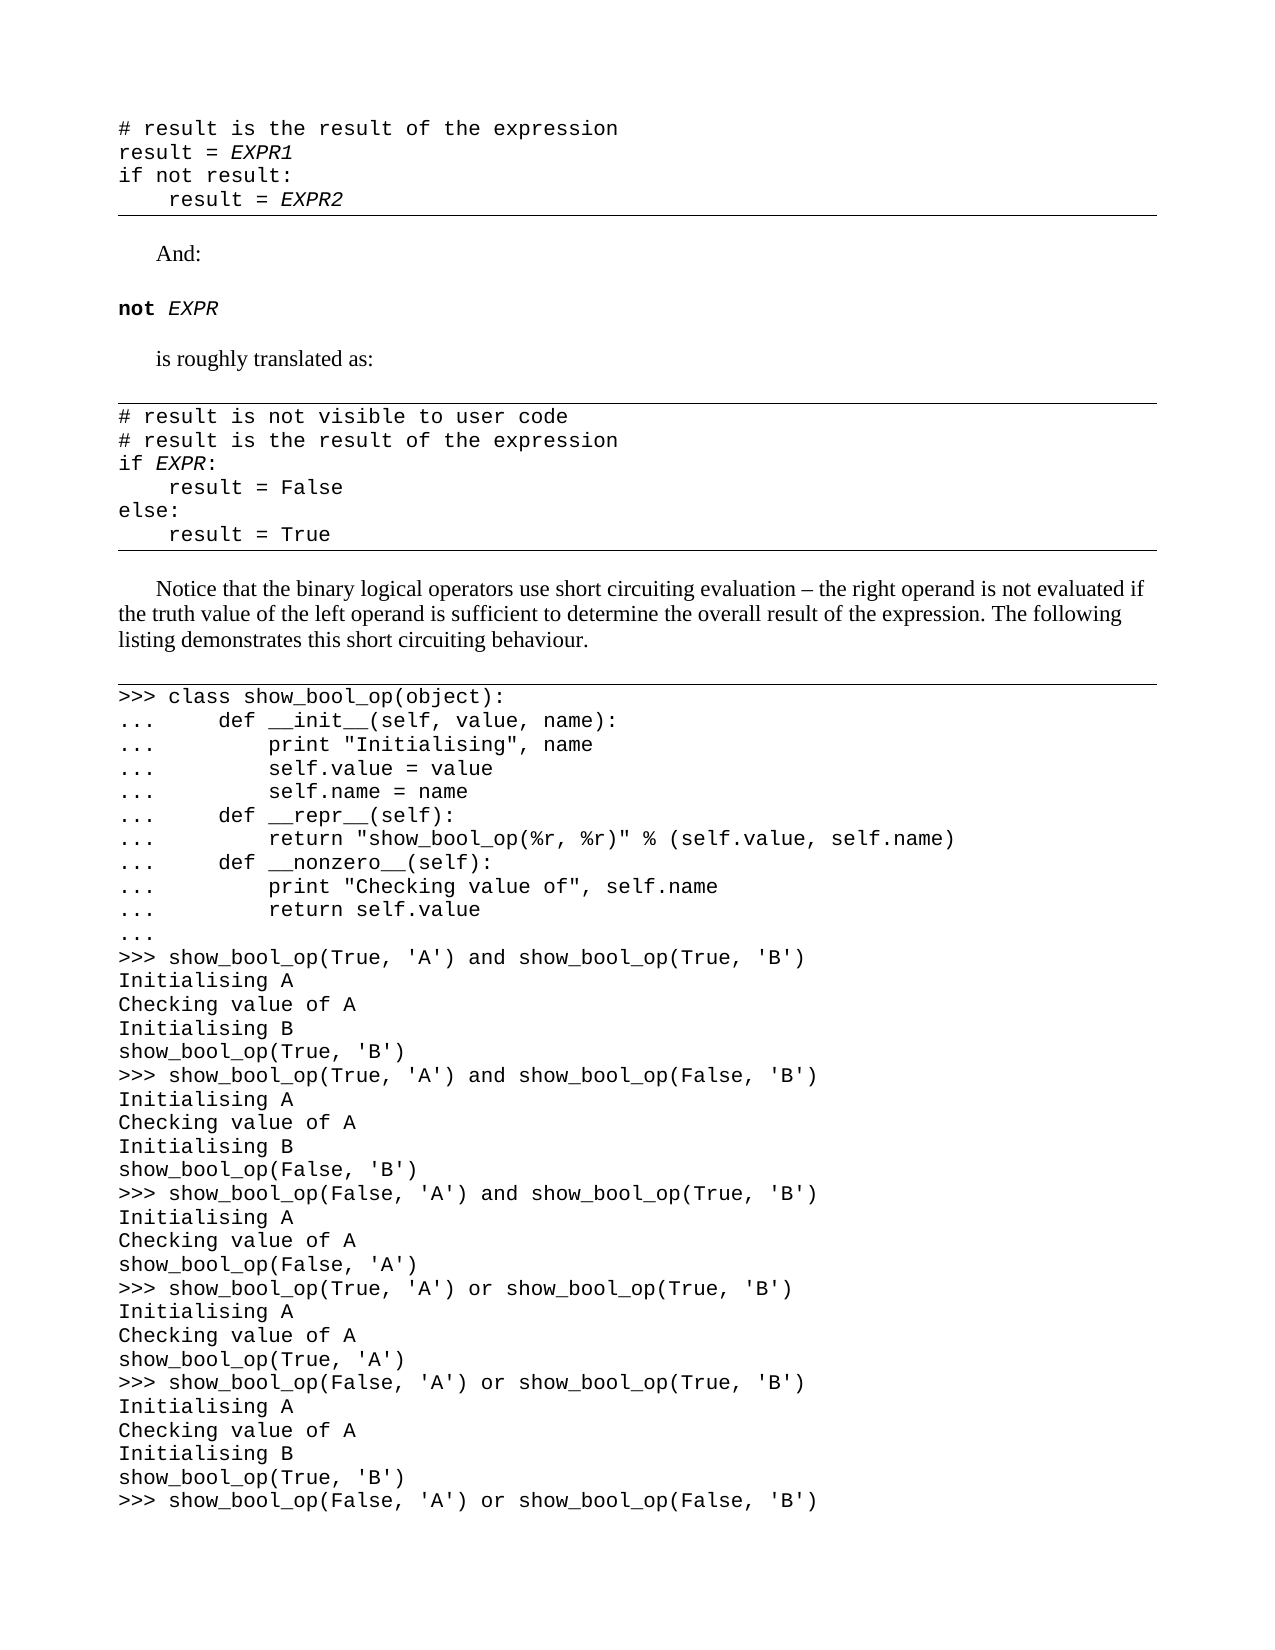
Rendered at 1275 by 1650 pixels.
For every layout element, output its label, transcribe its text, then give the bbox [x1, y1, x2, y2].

text # result is not visible to user code [118, 404, 1157, 429]
text show_bool_op(False, 'A') [118, 1254, 1157, 1278]
text Checking value of A [118, 1419, 1157, 1443]
text ... def __init__(self, value, name): [118, 710, 1157, 734]
text ... def __nonzero__(self): [118, 852, 1157, 876]
text if not result: [118, 165, 1157, 189]
text if EXPR: [118, 453, 1157, 477]
text >>> show_bool_op(False, 'A') and show_bool_op(True, 'B') [118, 1183, 1157, 1207]
text Checking value of A [118, 994, 1157, 1018]
text Initialising A [118, 1088, 1157, 1112]
text Initialising A [118, 1301, 1157, 1325]
text not EXPR [118, 297, 1157, 321]
text >>> show_bool_op(True, 'A') and show_bool_op(False, 'B') [118, 1065, 1157, 1088]
text >>> class show_bool_op(object): [118, 685, 1157, 710]
text result = False [118, 477, 1157, 501]
text ... self.value = value [118, 757, 1157, 781]
text Initialising B [118, 1443, 1157, 1467]
text result = EXPR1 [118, 142, 1157, 165]
text Initialising A [118, 970, 1157, 994]
text ... return "show_bool_op(%r, %r)" % (self.value, self.name) [118, 828, 1157, 852]
text ... [118, 923, 1157, 947]
text else: [118, 501, 1157, 524]
text Checking value of A [118, 1112, 1157, 1136]
text Checking value of A [118, 1325, 1157, 1349]
text >>> show_bool_op(False, 'A') or show_bool_op(True, 'B') [118, 1372, 1157, 1396]
text And: [118, 241, 1157, 266]
text >>> show_bool_op(False, 'A') or show_bool_op(False, 'B') [118, 1491, 1157, 1514]
text ... print "Initialising", name [118, 734, 1157, 757]
text # result is the result of the expression [118, 429, 1157, 453]
text ... return self.value [118, 899, 1157, 923]
text result = EXPR2 [118, 189, 1157, 215]
text >>> show_bool_op(True, 'A') and show_bool_op(True, 'B') [118, 947, 1157, 970]
text # result is the result of the expression [118, 118, 1157, 142]
text ... self.name = name [118, 781, 1157, 805]
text Checking value of A [118, 1230, 1157, 1254]
text ... print "Checking value of", self.name [118, 876, 1157, 899]
text Initialising A [118, 1207, 1157, 1230]
text show_bool_op(True, 'A') [118, 1349, 1157, 1372]
text Initialising B [118, 1018, 1157, 1041]
text show_bool_op(False, 'B') [118, 1159, 1157, 1183]
text show_bool_op(True, 'B') [118, 1467, 1157, 1491]
text result = True [118, 524, 1157, 550]
text Initialising B [118, 1136, 1157, 1159]
text is roughly translated as: [118, 346, 1157, 372]
text Initialising A [118, 1396, 1157, 1419]
text >>> show_bool_op(True, 'A') or show_bool_op(True, 'B') [118, 1278, 1157, 1301]
text show_bool_op(True, 'B') [118, 1041, 1157, 1065]
text ... def __repr__(self): [118, 805, 1157, 828]
text Notice that the binary logical operators use short circuiting evaluation – the right operand is not evaluated if the truth value of the left operand is sufficient to determine the overall result of the expression. The following listing demonstrates this short circuiting behaviour. [118, 576, 1157, 652]
